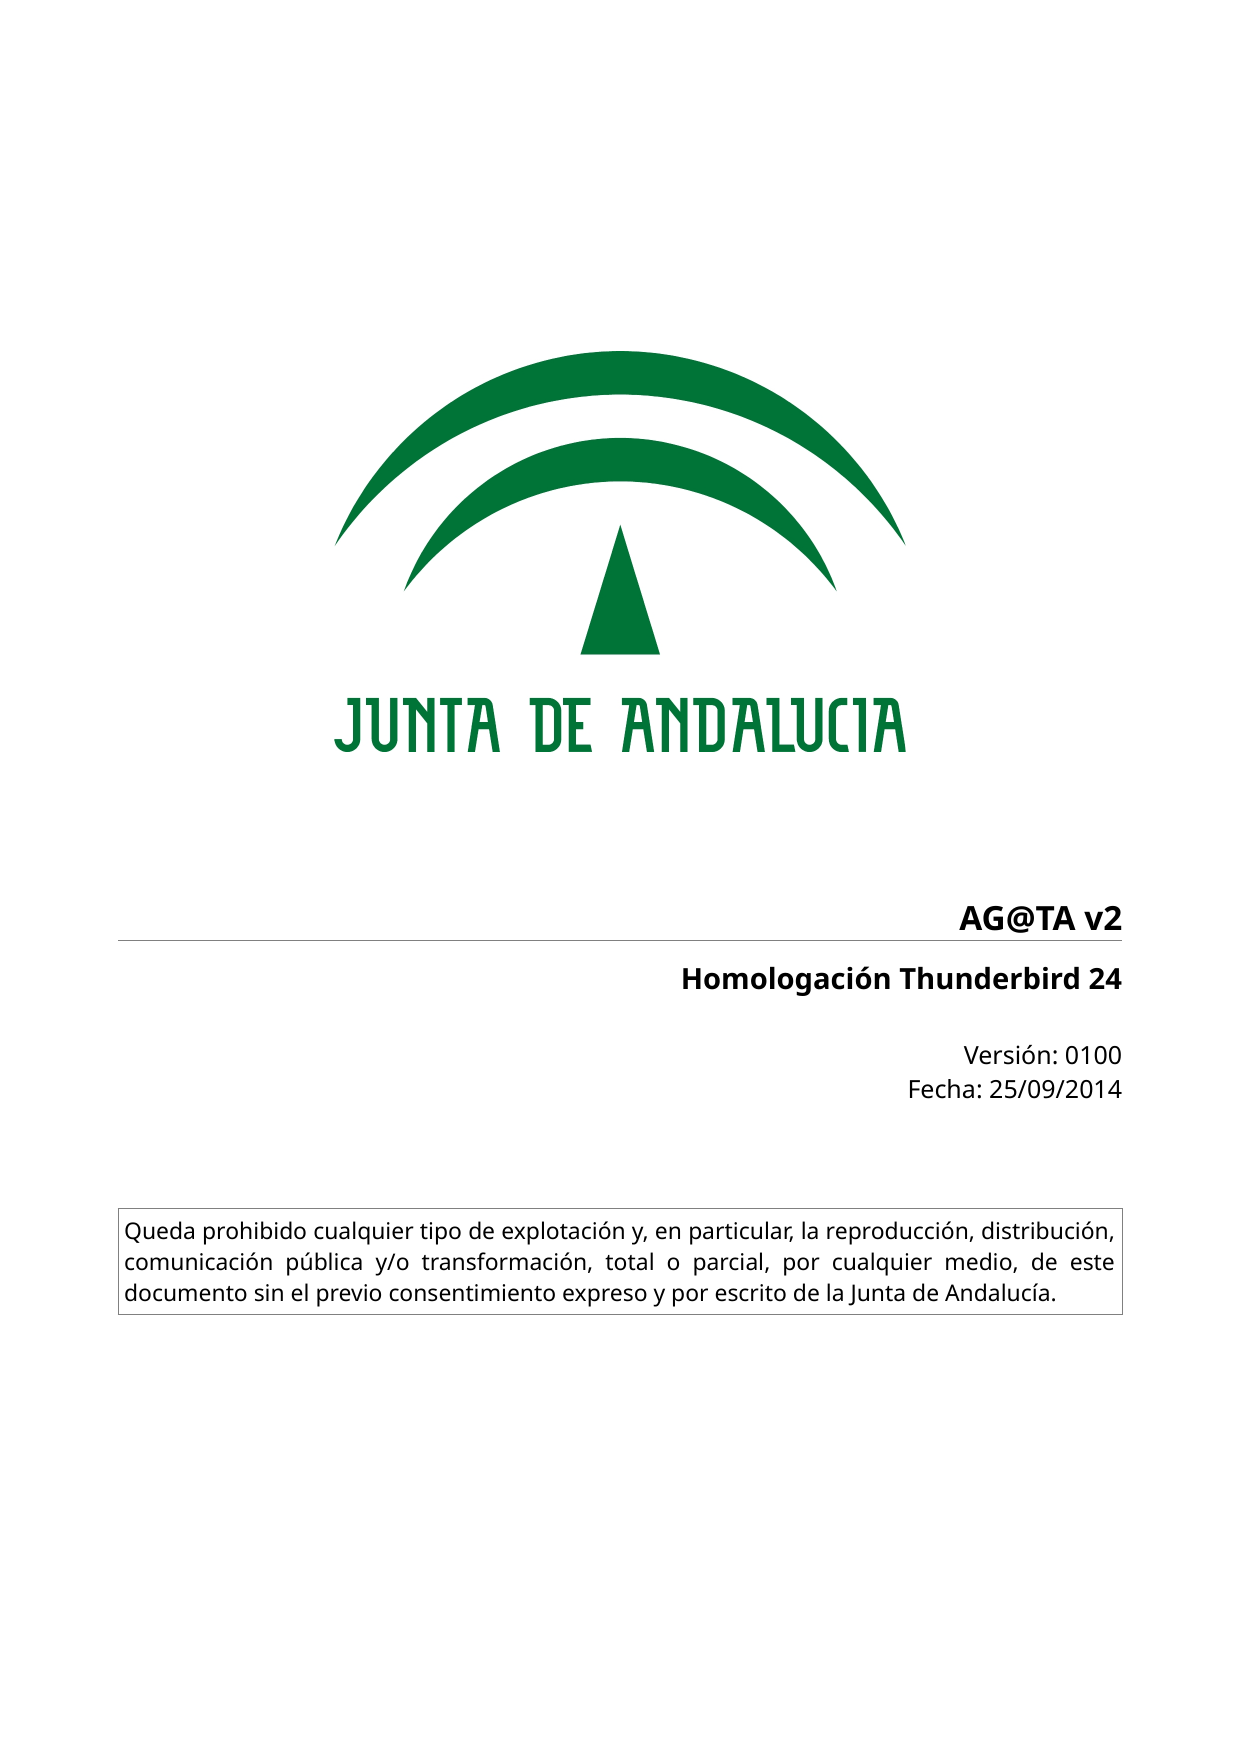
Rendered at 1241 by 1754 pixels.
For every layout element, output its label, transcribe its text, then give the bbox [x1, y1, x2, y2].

text AG@TA v2 [118, 894, 1122, 940]
table_header Queda prohibido cualquier tipo de explotación y, en particular, la reproducción, distribución, comunicación pública y/o transformación, total o parcial, por cualquier medio, de este documento sin el previo consentimiento expreso y por escrito de la Junta de Andalucía. [119, 1209, 1122, 1314]
text Fecha: 25/09/2014 [118, 1072, 1122, 1106]
text Versión: 0100 [118, 1038, 1122, 1072]
picture [334, 351, 906, 752]
title Homologación Thunderbird 24 [118, 958, 1122, 998]
